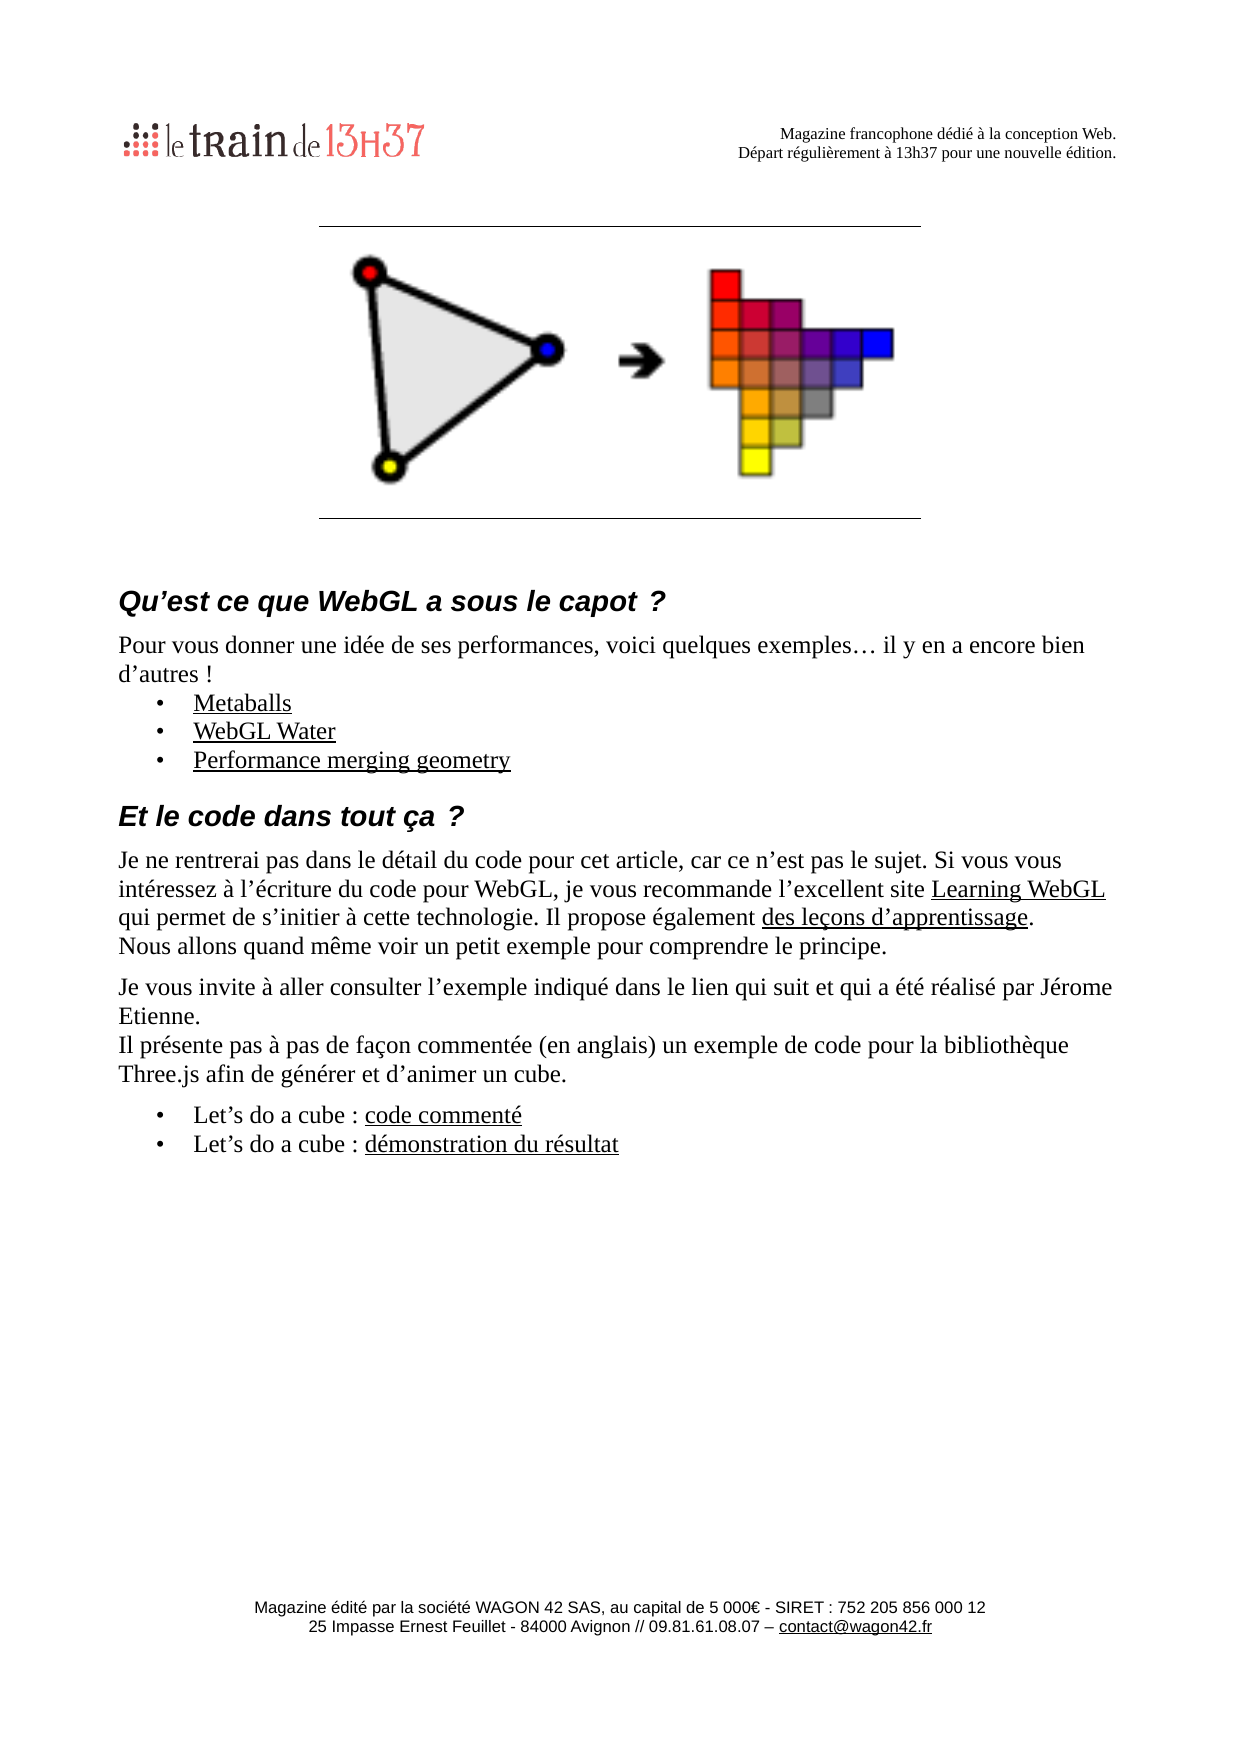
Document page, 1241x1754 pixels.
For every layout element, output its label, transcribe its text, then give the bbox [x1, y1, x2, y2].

list Performance merging geometry [156, 745, 1122, 774]
picture [123, 123, 425, 157]
list Metaballs [156, 688, 1122, 716]
text Je ne rentrerai pas dans le détail du code pour cet article, car ce n’est pas le sujet. Si vous vous intéressez à l’écriture du code pour WebGL, je vous recommande l’excellent site Learning WebGL qui permet de s’initier à cette technologie. Il propose également des leçons d’apprentissage. [118, 845, 1122, 931]
list Let’s do a cube : démonstration du résultat [156, 1129, 1122, 1157]
list Let’s do a cube : code commenté [156, 1100, 1122, 1129]
text Nous allons quand même voir un petit exemple pour comprendre le principe. [118, 931, 1122, 960]
subtitle Et le code dans tout ça ? [118, 799, 1122, 832]
text Pour vous donner une idée de ses performances, voici quelques exemples… il y en a encore bien d’autres ! [118, 630, 1122, 688]
list WebGL Water [156, 716, 1122, 745]
subtitle Qu’est ce que WebGL a sous le capot ? [118, 584, 1122, 618]
text Je vous invite à aller consulter l’exemple indiqué dans le lien qui suit et qui a été réalisé par Jérome Etienne. Il présente pas à pas de façon commentée (en anglais) un exemple de code pour la bibliothèque Three.js afin de générer et d’animer un cube. [118, 972, 1122, 1087]
picture [327, 235, 913, 509]
